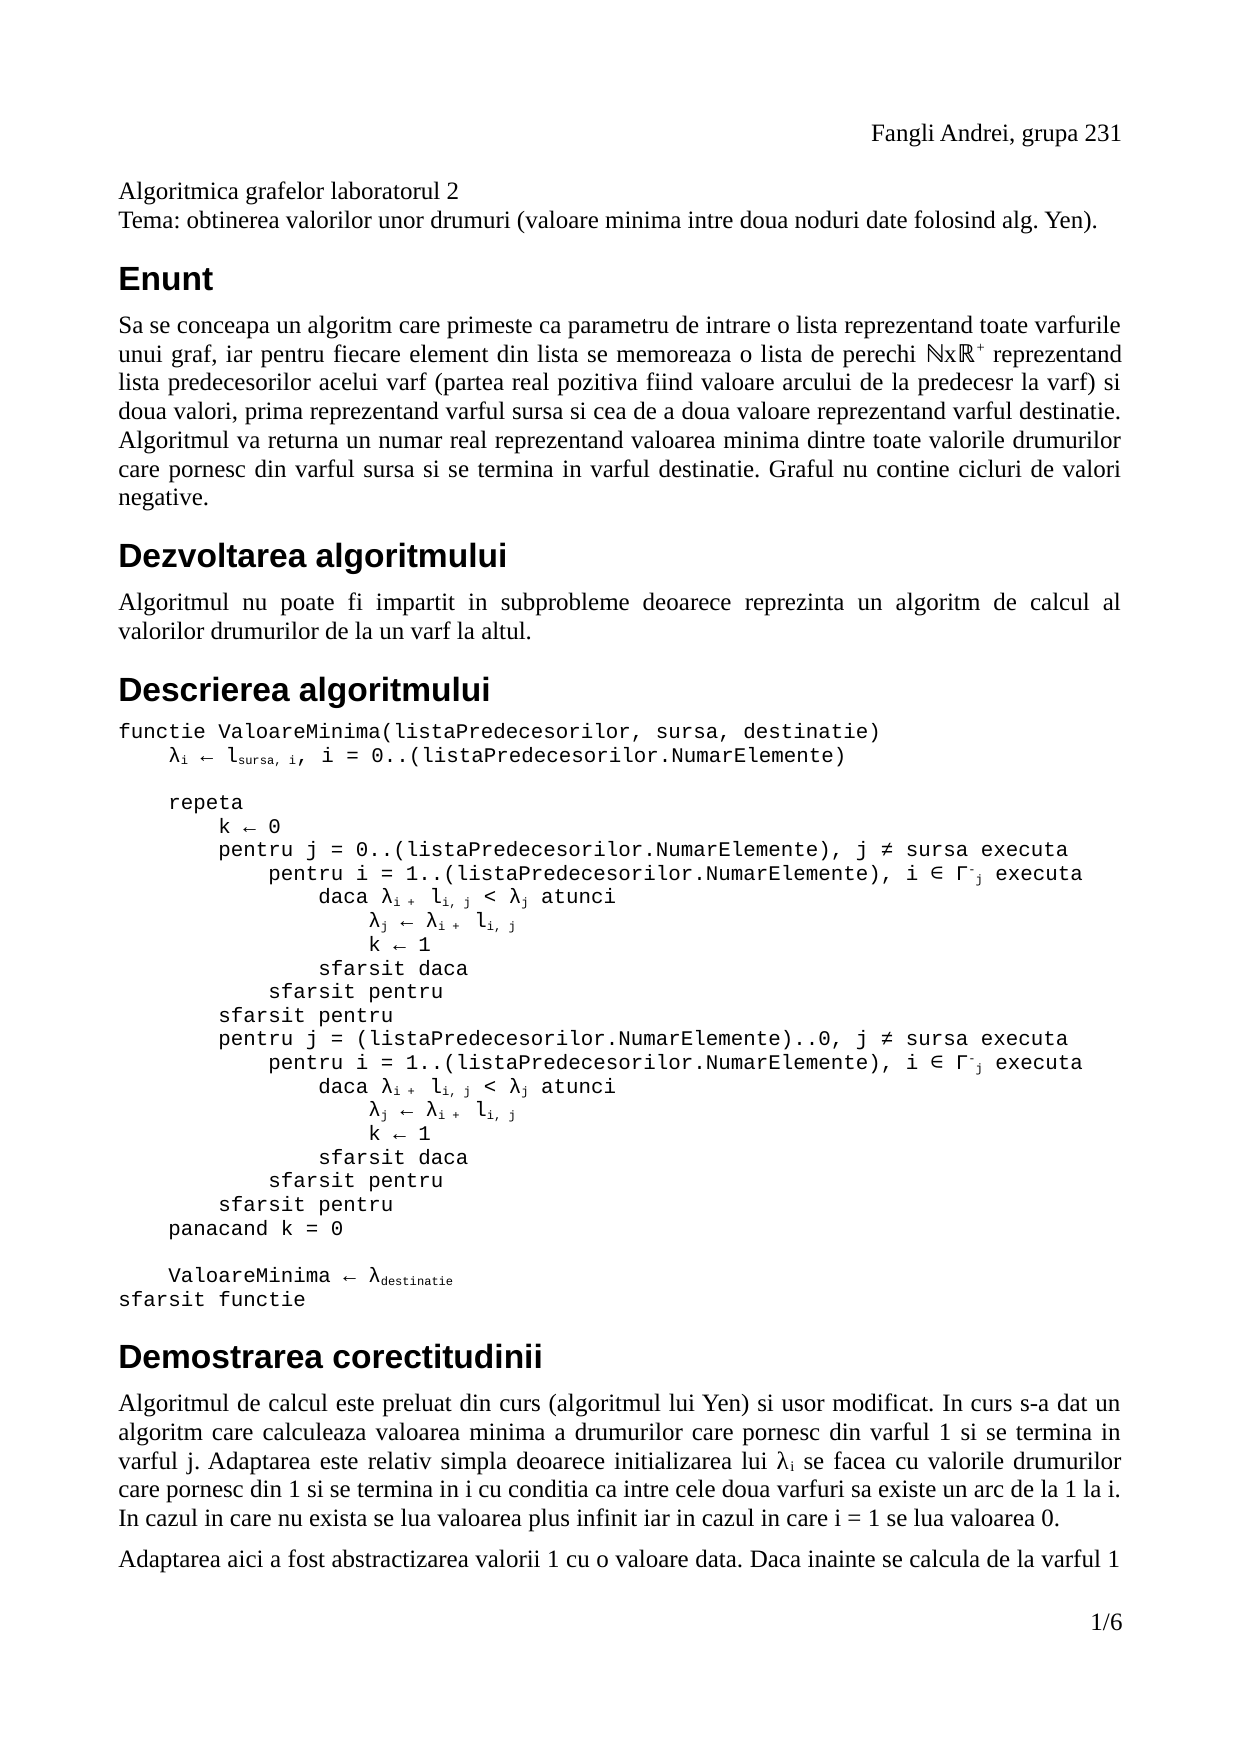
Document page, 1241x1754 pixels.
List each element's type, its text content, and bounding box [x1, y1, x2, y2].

text Tema: obtinerea valorilor unor drumuri (valoare minima intre doua noduri date folosind alg. Yen). [118, 205, 1122, 234]
subtitle Demostrarea corectitudinii [118, 1337, 1122, 1376]
text k ← 1 [118, 1123, 1122, 1147]
text panacand k = 0 [118, 1218, 1122, 1241]
text Algoritmul de calcul este preluat din curs (algoritmul lui Yen) si usor modificat. In curs s-a dat un algoritm care calculeaza valoarea minima a drumurilor care pornesc din varful 1 si se termina in varful j. Adaptarea este relativ simpla deoarece initializarea lui λi se facea cu valorile drumurilor care pornesc din 1 si se termina in i cu conditia ca intre cele doua varfuri sa existe un arc de la 1 la i. In cazul in care nu exista se lua valoarea plus infinit iar in cazul in care i = 1 se lua valoarea 0. [118, 1388, 1122, 1532]
subtitle Descrierea algoritmului [118, 670, 1122, 708]
text ValoareMinima ← λdestinatie [118, 1265, 1122, 1288]
text pentru j = (listaPredecesorilor.NumarElemente)..0, j ≠ sursa executa [118, 1028, 1122, 1052]
text pentru i = 1..(listaPredecesorilor.NumarElemente), i ∈ Γ-j executa [118, 1052, 1122, 1076]
text k ← 0 [118, 816, 1122, 839]
text functie ValoareMinima(listaPredecesorilor, sursa, destinatie) [118, 721, 1122, 745]
text λi ← lsursa, i, i = 0..(listaPredecesorilor.NumarElemente) [118, 745, 1122, 768]
text pentru j = 0..(listaPredecesorilor.NumarElemente), j ≠ sursa executa [118, 839, 1122, 863]
text sfarsit daca [118, 1147, 1122, 1170]
text λj ← λi + li, j [118, 910, 1122, 934]
text Algoritmul nu poate fi impartit in subprobleme deoarece reprezinta un algoritm de calcul al valorilor drumurilor de la un varf la altul. [118, 587, 1122, 645]
text sfarsit pentru [118, 1170, 1122, 1194]
text Sa se conceapa un algoritm care primeste ca parametru de intrare o lista reprezentand toate varfurile unui graf, iar pentru fiecare element din lista se memoreaza o lista de perechi ℕxℝ+ reprezentand lista predecesorilor acelui varf (partea real pozitiva fiind valoare arcului de la predecesr la varf) si doua valori, prima reprezentand varful sursa si cea de a doua valoare reprezentand varful destinatie. Algoritmul va returna un numar real reprezentand valoarea minima dintre toate valorile drumurilor care pornesc din varful sursa si se termina in varful destinatie. Graful nu contine cicluri de valori negative. [118, 310, 1122, 511]
subtitle Dezvoltarea algoritmului [118, 536, 1122, 575]
text repeta [118, 792, 1122, 816]
text Algoritmica grafelor laboratorul 2 [118, 176, 1122, 205]
text sfarsit daca [118, 957, 1122, 981]
text daca λi + li, j < λj atunci [118, 1076, 1122, 1099]
text Adaptarea aici a fost abstractizarea valorii 1 cu o valoare data. Daca inainte se calcula de la varful 1 [118, 1544, 1122, 1573]
text sfarsit pentru [118, 1005, 1122, 1028]
text sfarsit pentru [118, 1194, 1122, 1218]
subtitle Enunt [118, 259, 1122, 297]
text λj ← λi + li, j [118, 1099, 1122, 1123]
text daca λi + li, j < λj atunci [118, 887, 1122, 910]
text k ← 1 [118, 934, 1122, 957]
text sfarsit functie [118, 1288, 1122, 1312]
text sfarsit pentru [118, 981, 1122, 1005]
text pentru i = 1..(listaPredecesorilor.NumarElemente), i ∈ Γ-j executa [118, 863, 1122, 887]
